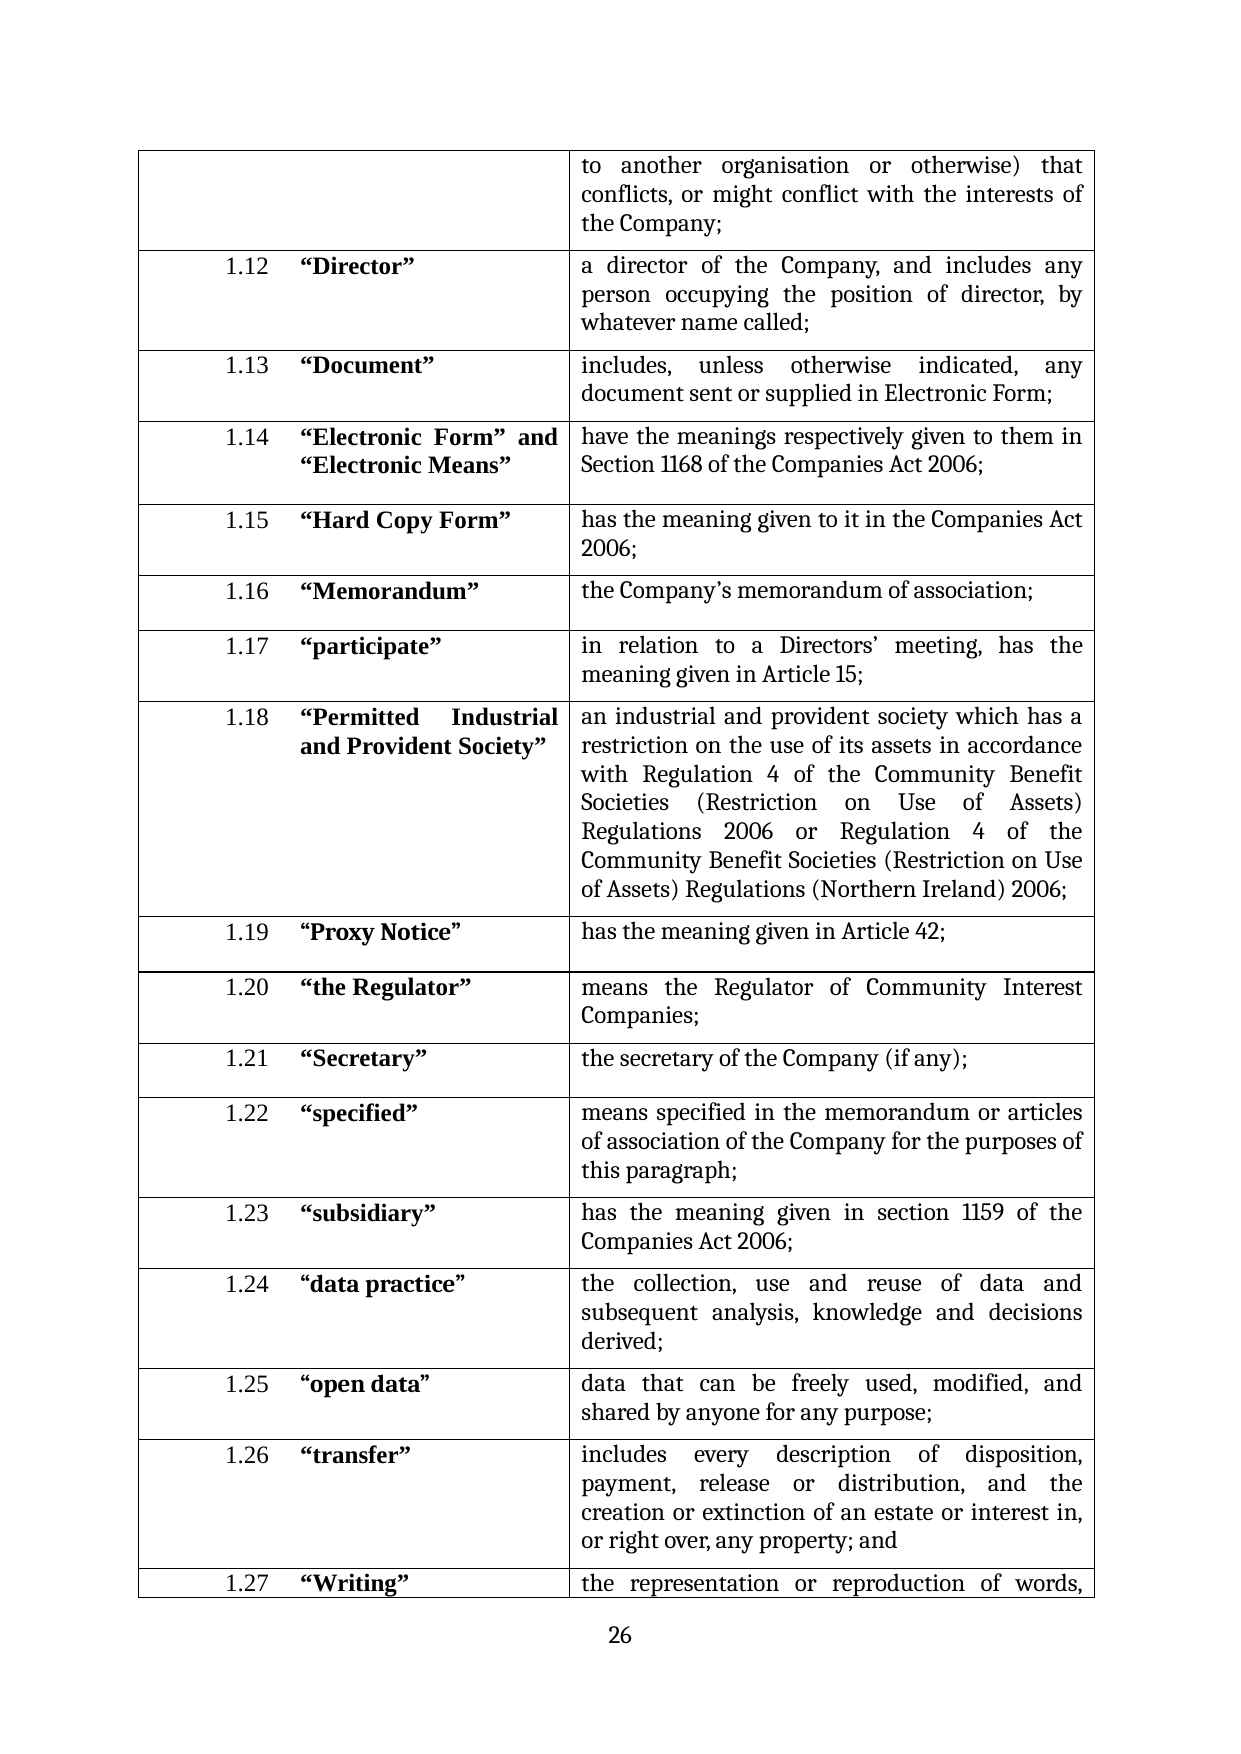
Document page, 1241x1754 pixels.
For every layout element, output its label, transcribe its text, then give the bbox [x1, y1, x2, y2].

table_cell have the meanings respectively given to them in Section 1168 of the Companies Act 2006; [570, 422, 1094, 504]
table_cell “Secretary” [139, 1044, 569, 1097]
table_cell “participate” [139, 631, 569, 701]
table_cell “Electronic Form” and “Electronic Means” [139, 422, 569, 504]
table_cell the secretary of the Company (if any); [570, 1044, 1094, 1097]
table_cell “Writing” [139, 1569, 569, 1597]
table_cell “Document” [139, 351, 569, 421]
table_cell has the meaning given in Article 42; [570, 917, 1094, 971]
table_cell to another organisation or otherwise) that conflicts, or might conflict with the interests of the Company; [570, 151, 1094, 250]
table_cell has the meaning given in section 1159 of the Companies Act 2006; [570, 1198, 1094, 1268]
table_cell means the Regulator of Community Interest Companies; [570, 973, 1094, 1042]
table_cell “Memorandum” [139, 576, 569, 630]
table_cell a director of the Company, and includes any person occupying the position of director, by whatever name called; [570, 251, 1094, 349]
table_cell has the meaning given to it in the Companies Act 2006; [570, 505, 1094, 575]
table_cell “the Regulator” [139, 973, 569, 1042]
table_cell “specified” [139, 1098, 569, 1197]
table_cell “Permitted Industrial and Provident Society” [139, 702, 569, 916]
table_cell an industrial and provident society which has a restriction on the use of its assets in accordance with Regulation 4 of the Community Benefit Societies (Restriction on Use of Assets) Regulations 2006 or Regulation 4 of the Community Benefit Societies (Restriction on Use of Assets) Regulations (Northern Ireland) 2006; [570, 702, 1094, 916]
table_cell the Company’s memorandum of association; [570, 576, 1094, 630]
table_cell “Proxy Notice” [139, 917, 569, 971]
table_cell in relation to a Directors’ meeting, has the meaning given in Article 15; [570, 631, 1094, 701]
table_cell the representation or reproduction of words, [570, 1569, 1094, 1597]
table_cell “open data” [139, 1369, 569, 1439]
table_cell includes, unless otherwise indicated, any document sent or supplied in Electronic Form; [570, 351, 1094, 421]
table_cell “Director” [139, 251, 569, 349]
table_cell the collection, use and reuse of data and subsequent analysis, knowledge and decisions derived; [570, 1269, 1094, 1368]
table_cell “subsidiary” [139, 1198, 569, 1268]
table_cell “Hard Copy Form” [139, 505, 569, 575]
table_cell [139, 151, 569, 250]
table_cell data that can be freely used, modified, and shared by anyone for any purpose; [570, 1369, 1094, 1439]
table_cell “data practice” [139, 1269, 569, 1368]
table_cell means specified in the memorandum or articles of association of the Company for the purposes of this paragraph; [570, 1098, 1094, 1197]
table_cell includes every description of disposition, payment, release or distribution, and the creation or extinction of an estate or interest in, or right over, any property; and [570, 1440, 1094, 1567]
table_cell “transfer” [139, 1440, 569, 1567]
